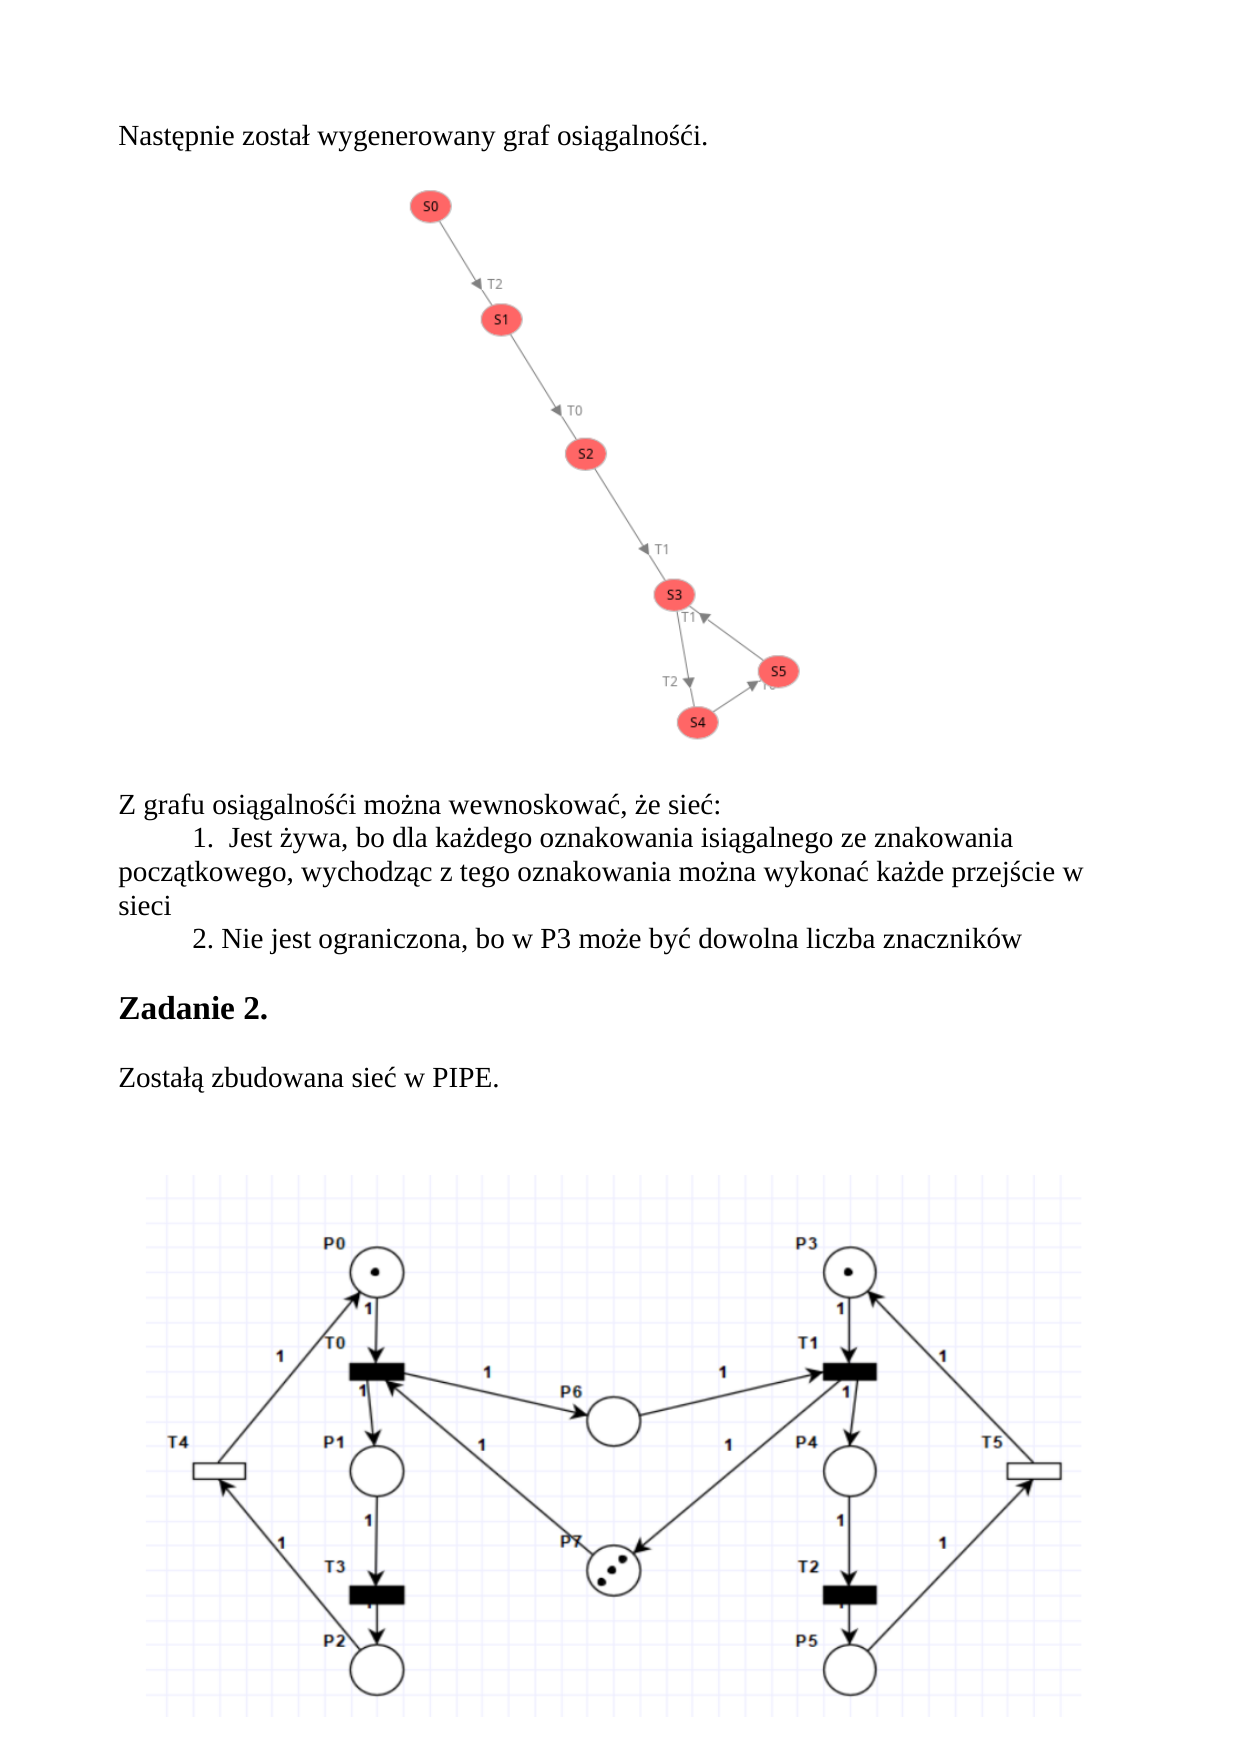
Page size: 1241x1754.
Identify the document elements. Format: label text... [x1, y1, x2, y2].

picture [145, 1175, 1082, 1717]
text Zadanie 2. [118, 988, 1122, 1027]
text Następnie został wygenerowany graf osiągalnośći. [118, 118, 1122, 152]
text Z grafu osiągalnośći można wewnoskować, że sieć: [118, 787, 1122, 821]
text Zostałą zbudowana sieć w PIPE. [118, 1060, 1122, 1094]
text 1. Jest żywa, bo dla każdego oznakowania isiągalnego ze znakowania początkowego, wychodząc z tego oznakowania można wykonać każde przejście w sieci [118, 821, 1122, 921]
text 2. Nie jest ograniczona, bo w P3 może być dowolna liczba znaczników [118, 921, 1122, 955]
picture [124, 178, 1129, 754]
